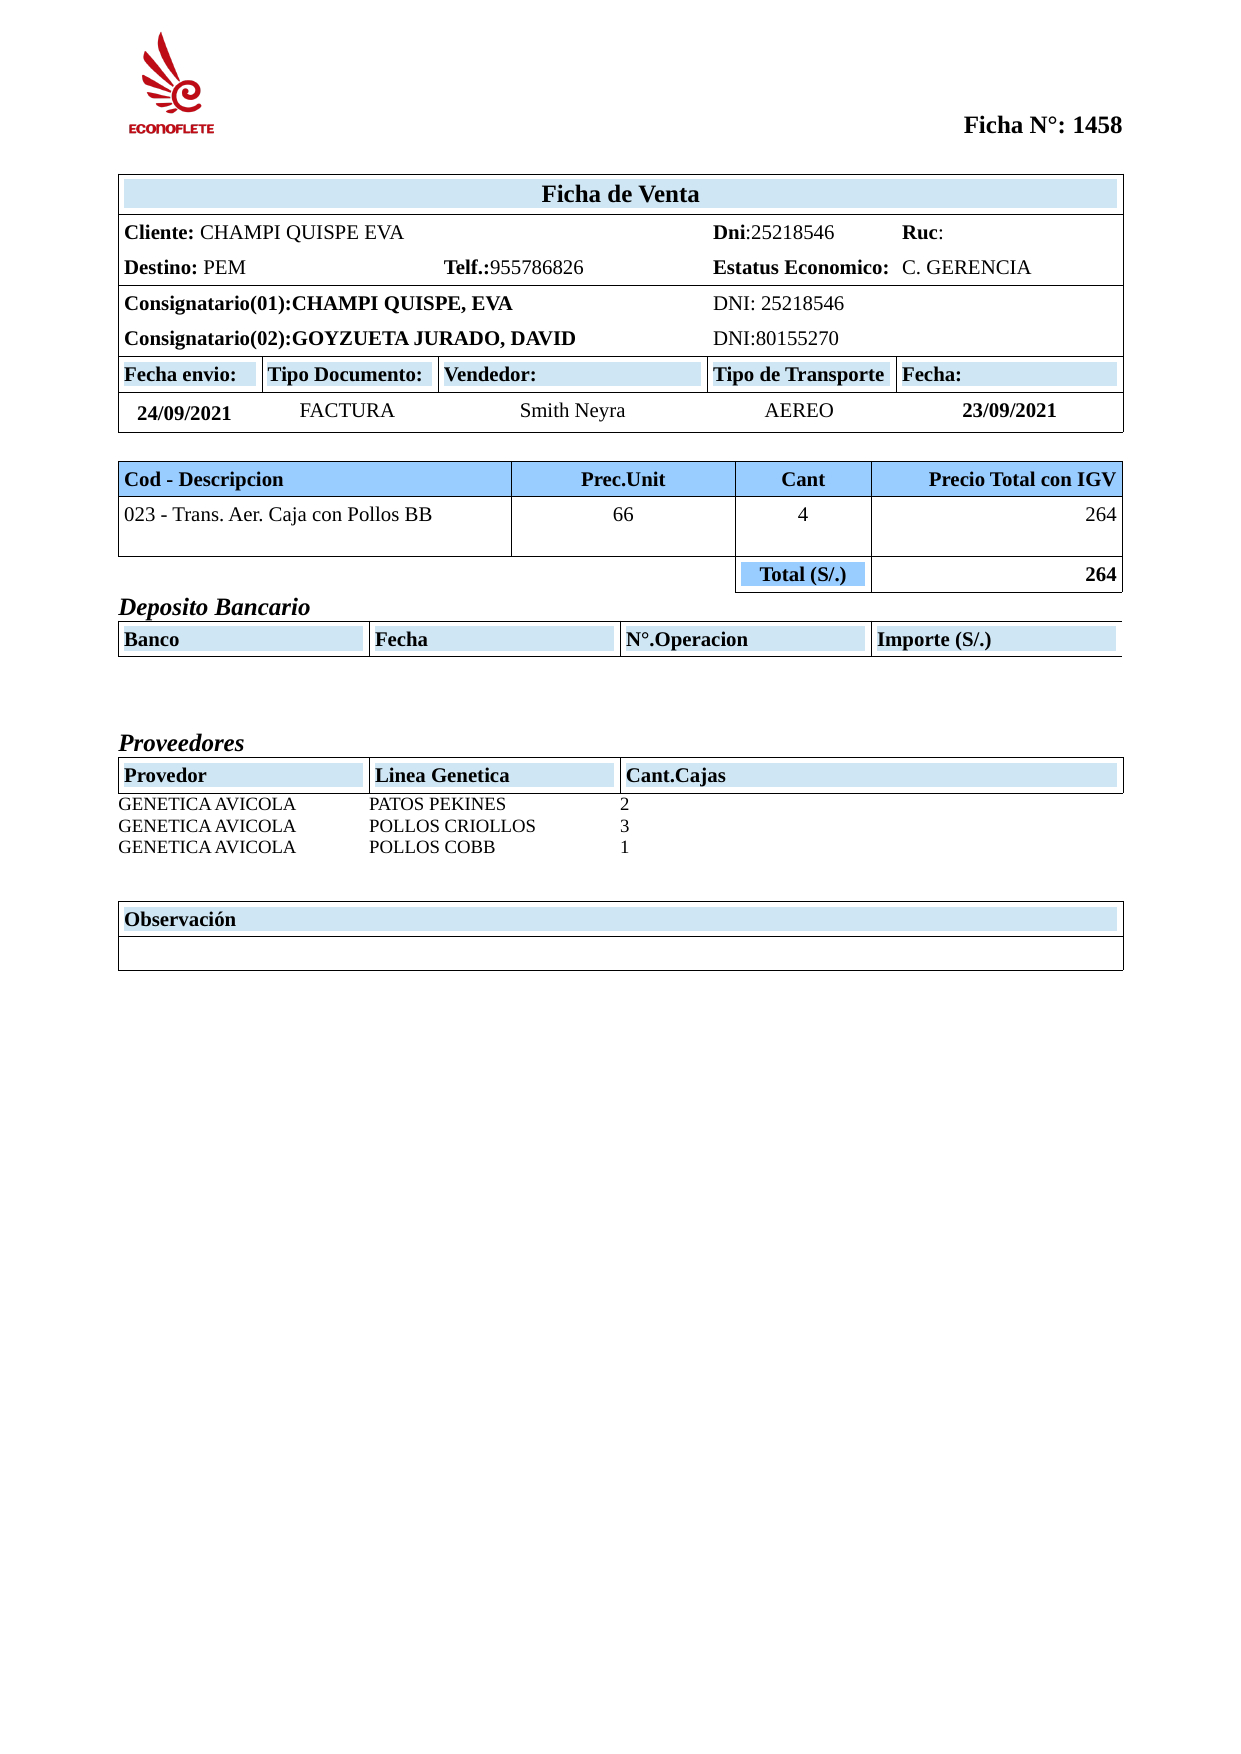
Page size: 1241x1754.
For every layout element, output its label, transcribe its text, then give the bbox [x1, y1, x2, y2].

table_cell 264 [872, 557, 1122, 592]
table_header Cant [736, 462, 871, 496]
table_cell [118, 858, 369, 879]
table_cell 3 [620, 815, 1123, 836]
table_cell Ruc: [896, 215, 1123, 249]
table_cell FACTURA [262, 393, 438, 432]
table_cell 264 [872, 497, 1122, 556]
table_cell [369, 680, 620, 704]
table_header Ficha de Venta [119, 175, 1123, 214]
table_cell [620, 858, 1123, 879]
table_header Linea Genetica [370, 758, 620, 793]
table_cell AEREO [707, 393, 896, 432]
table_cell Fecha: [897, 357, 1123, 392]
table_header Observación [119, 902, 1123, 936]
table_cell [871, 705, 1122, 728]
table_cell Destino: PEM [119, 249, 438, 285]
table_cell Consignatario(02):GOYZUETA JURADO, DAVID [119, 321, 707, 356]
table_cell GENETICA AVICOLA [118, 794, 369, 814]
table_cell [118, 657, 369, 680]
table_cell [511, 557, 735, 592]
table_cell [369, 657, 620, 680]
table_cell Consignatario(01):CHAMPI QUISPE, EVA [119, 286, 707, 321]
table_header Cod - Descripcion [119, 462, 511, 496]
text Proveedores [118, 728, 1122, 757]
table_cell Estatus Economico: [707, 249, 896, 285]
table_cell [369, 879, 620, 901]
table_cell [620, 657, 871, 680]
table_cell Vendedor: [439, 357, 707, 392]
table_cell [118, 879, 369, 901]
table_cell Total (S/.) [736, 557, 871, 592]
table_cell [871, 680, 1122, 704]
table_cell [119, 937, 1123, 969]
table_cell [369, 858, 620, 879]
table_header Provedor [119, 758, 369, 793]
table_cell 2 [620, 794, 1123, 814]
table_cell C. GERENCIA [896, 249, 1123, 285]
table_cell [118, 705, 369, 728]
text Deposito Bancario [118, 592, 1122, 621]
table_cell Tipo Documento: [263, 357, 438, 392]
table_cell 023 - Trans. Aer. Caja con Pollos BB [119, 497, 511, 556]
table_cell 1 [620, 836, 1123, 858]
table_header Importe (S/.) [872, 622, 1122, 656]
table_cell [369, 705, 620, 728]
table_cell 24/09/2021 [119, 393, 262, 432]
table_header N°.Operacion [621, 622, 871, 656]
table_cell PATOS PEKINES [369, 794, 620, 814]
table_cell POLLOS COBB [369, 836, 620, 858]
table_cell DNI: 25218546 [707, 286, 1123, 321]
table_cell [118, 557, 511, 592]
table_cell GENETICA AVICOLA [118, 815, 369, 836]
table_cell [620, 680, 871, 704]
table_cell 4 [736, 497, 871, 556]
table_header Cant.Cajas [621, 758, 1123, 793]
table_header Fecha [370, 622, 620, 656]
table_cell [871, 657, 1122, 680]
table_cell 23/09/2021 [896, 393, 1123, 432]
table_cell [118, 680, 369, 704]
table_cell 66 [512, 497, 735, 556]
table_cell Telf.:955786826 [438, 249, 707, 285]
picture [118, 31, 225, 134]
table_cell POLLOS CRIOLLOS [369, 815, 620, 836]
table_header Prec.Unit [512, 462, 735, 496]
table_header Precio Total con IGV [872, 462, 1122, 496]
table_cell [620, 879, 1123, 901]
table_cell Tipo de Transporte [708, 357, 896, 392]
table_cell Dni:25218546 [707, 215, 896, 249]
table_header Banco [119, 622, 369, 656]
table_cell Cliente: CHAMPI QUISPE EVA [119, 215, 707, 249]
table_cell Fecha envio: [119, 357, 262, 392]
table_cell DNI:80155270 [707, 321, 1123, 356]
table_cell Smith Neyra [438, 393, 707, 432]
table_cell [620, 705, 871, 728]
table_cell GENETICA AVICOLA [118, 836, 369, 858]
